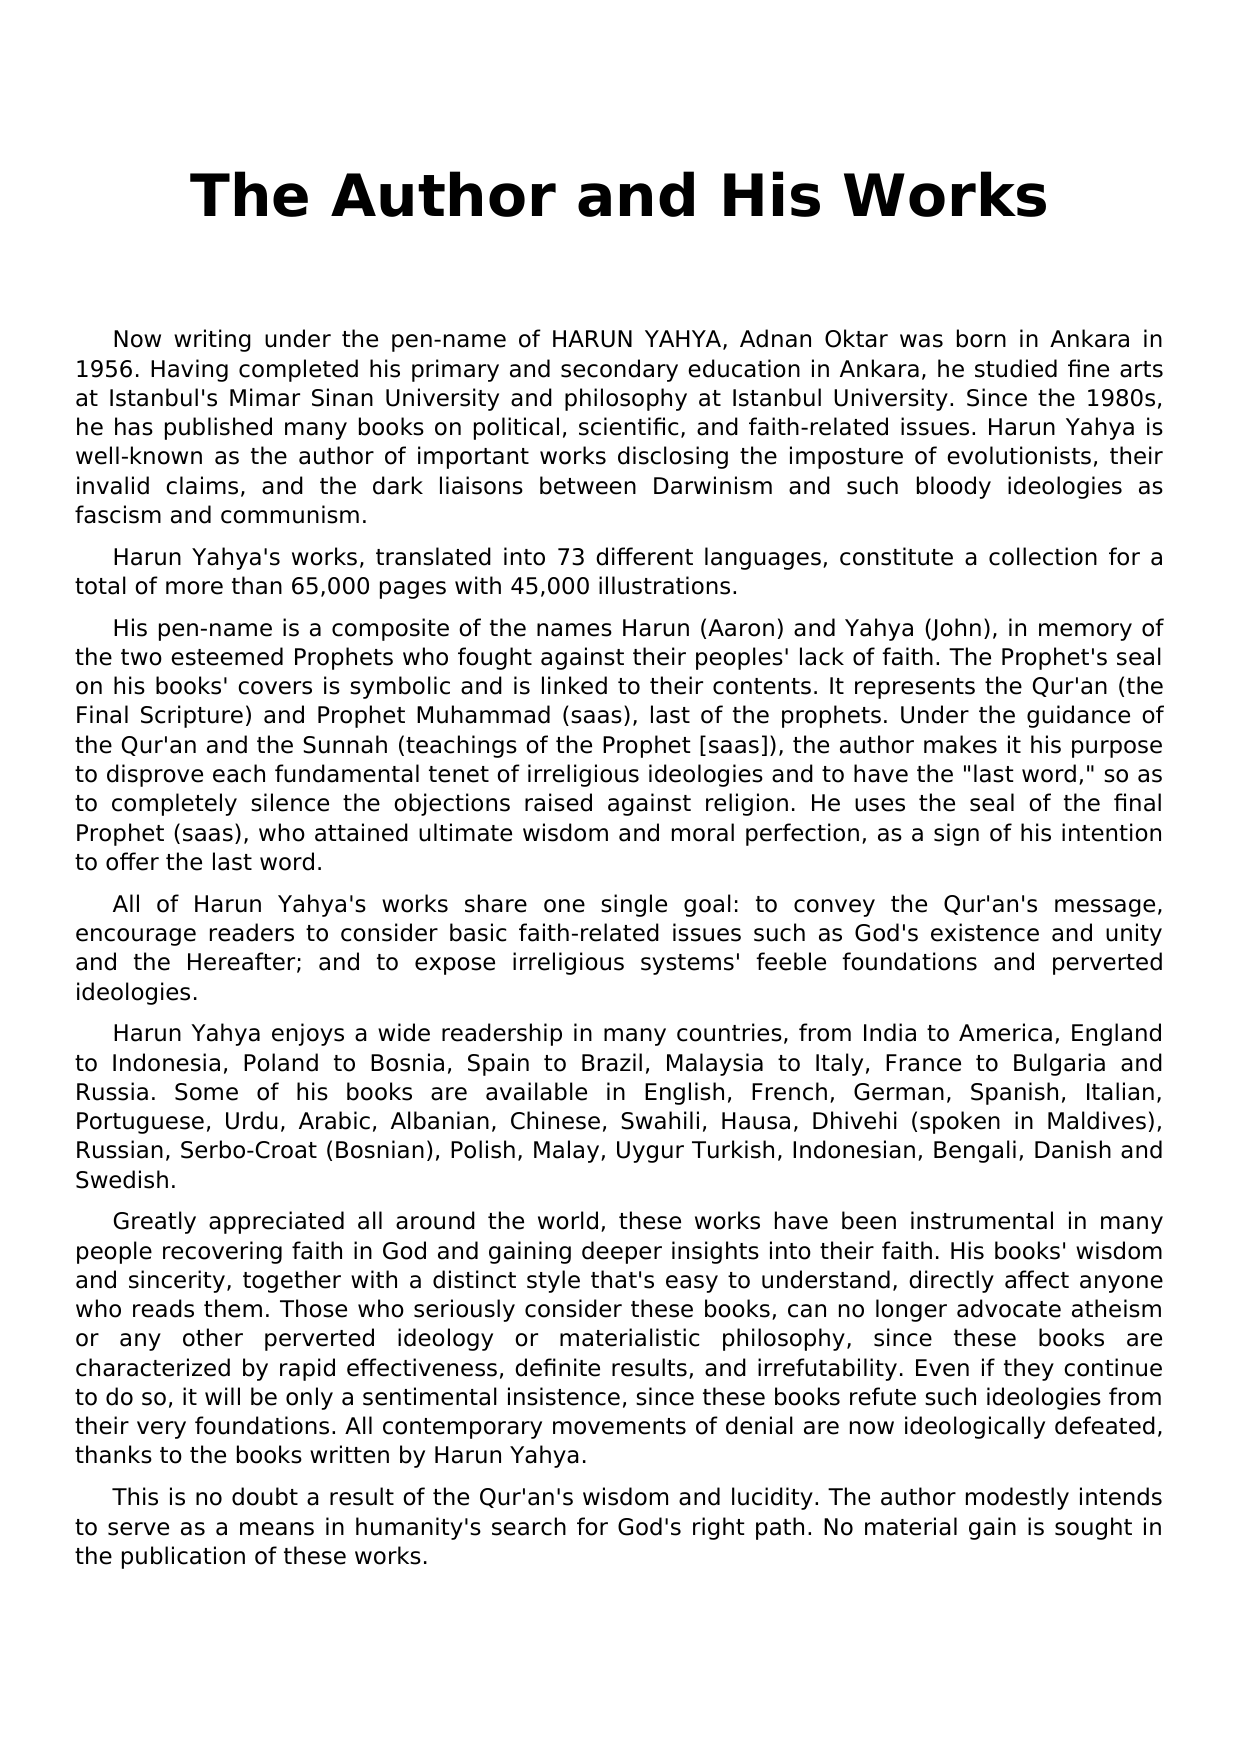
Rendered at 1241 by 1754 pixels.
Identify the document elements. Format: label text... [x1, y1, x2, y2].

text This is no doubt a result of the Qur'an's wisdom and lucidity. The author modestly intends to serve as a means in humanity's search for God's right path. No material gain is sought in the publication of these works. [75, 1484, 1165, 1570]
text Harun Yahya enjoys a wide readership in many countries, from India to America, England to Indonesia, Poland to Bosnia, Spain to Brazil, Malaysia to Italy, France to Bulgaria and Russia. Some of his books are available in English, French, German, Spanish, Italian, Portuguese, Urdu, Arabic, Albanian, Chinese, Swahili, Hausa, Dhivehi (spoken in Maldives), Russian, Serbo-Croat (Bosnian), Polish, Malay, Uygur Turkish, Indonesian, Bengali, Danish and Swedish. [75, 1020, 1165, 1193]
text All of Harun Yahya's works share one single goal: to convey the Qur'an's message, encourage readers to consider basic faith-related issues such as God's existence and unity and the Hereafter; and to expose irreligious systems' feeble foundations and perverted ideologies. [75, 891, 1165, 1005]
text His pen-name is a composite of the names Harun (Aaron) and Yahya (John), in memory of the two esteemed Prophets who fought against their peoples' lack of faith. The Prophet's seal on his books' covers is symbolic and is linked to their contents. It represents the Qur'an (the Final Scripture) and Prophet Muhammad (saas), last of the prophets. Under the guidance of the Qur'an and the Sunnah (teachings of the Prophet [saas]), the author makes it his purpose to disprove each fundamental tenet of irreligious ideologies and to have the "last word," so as to completely silence the objections raised against religion. He uses the seal of the final Prophet (saas), who attained ultimate wisdom and moral perfection, as a sign of his intention to offer the last word. [75, 615, 1165, 876]
text Now writing under the pen-name of HARUN YAHYA, Adnan Oktar was born in Ankara in 1956. Having completed his primary and secondary education in Ankara, he studied fine arts at Istanbul's Mimar Sinan University and philosophy at Istanbul University. Since the 1980s, he has published many books on political, scientific, and faith-related issues. Harun Yahya is well-known as the author of important works disclosing the imposture of evolutionists, their invalid claims, and the dark liaisons between Darwinism and such bloody ideologies as fascism and communism. [75, 326, 1165, 529]
subtitle The Author and His Works [75, 162, 1165, 230]
text Greatly appreciated all around the world, these works have been instrumental in many people recovering faith in God and gaining deeper insights into their faith. His books' wisdom and sincerity, together with a distinct style that's easy to understand, directly affect anyone who reads them. Those who seriously consider these books, can no longer advocate atheism or any other perverted ideology or materialistic philosophy, since these books are characterized by rapid effectiveness, definite results, and irrefutability. Even if they continue to do so, it will be only a sentimental insistence, since these books refute such ideologies from their very foundations. All contemporary movements of denial are now ideologically defeated, thanks to the books written by Harun Yahya. [75, 1208, 1165, 1469]
text Harun Yahya's works, translated into 73 different languages, constitute a collection for a total of more than 65,000 pages with 45,000 illustrations. [75, 544, 1165, 600]
